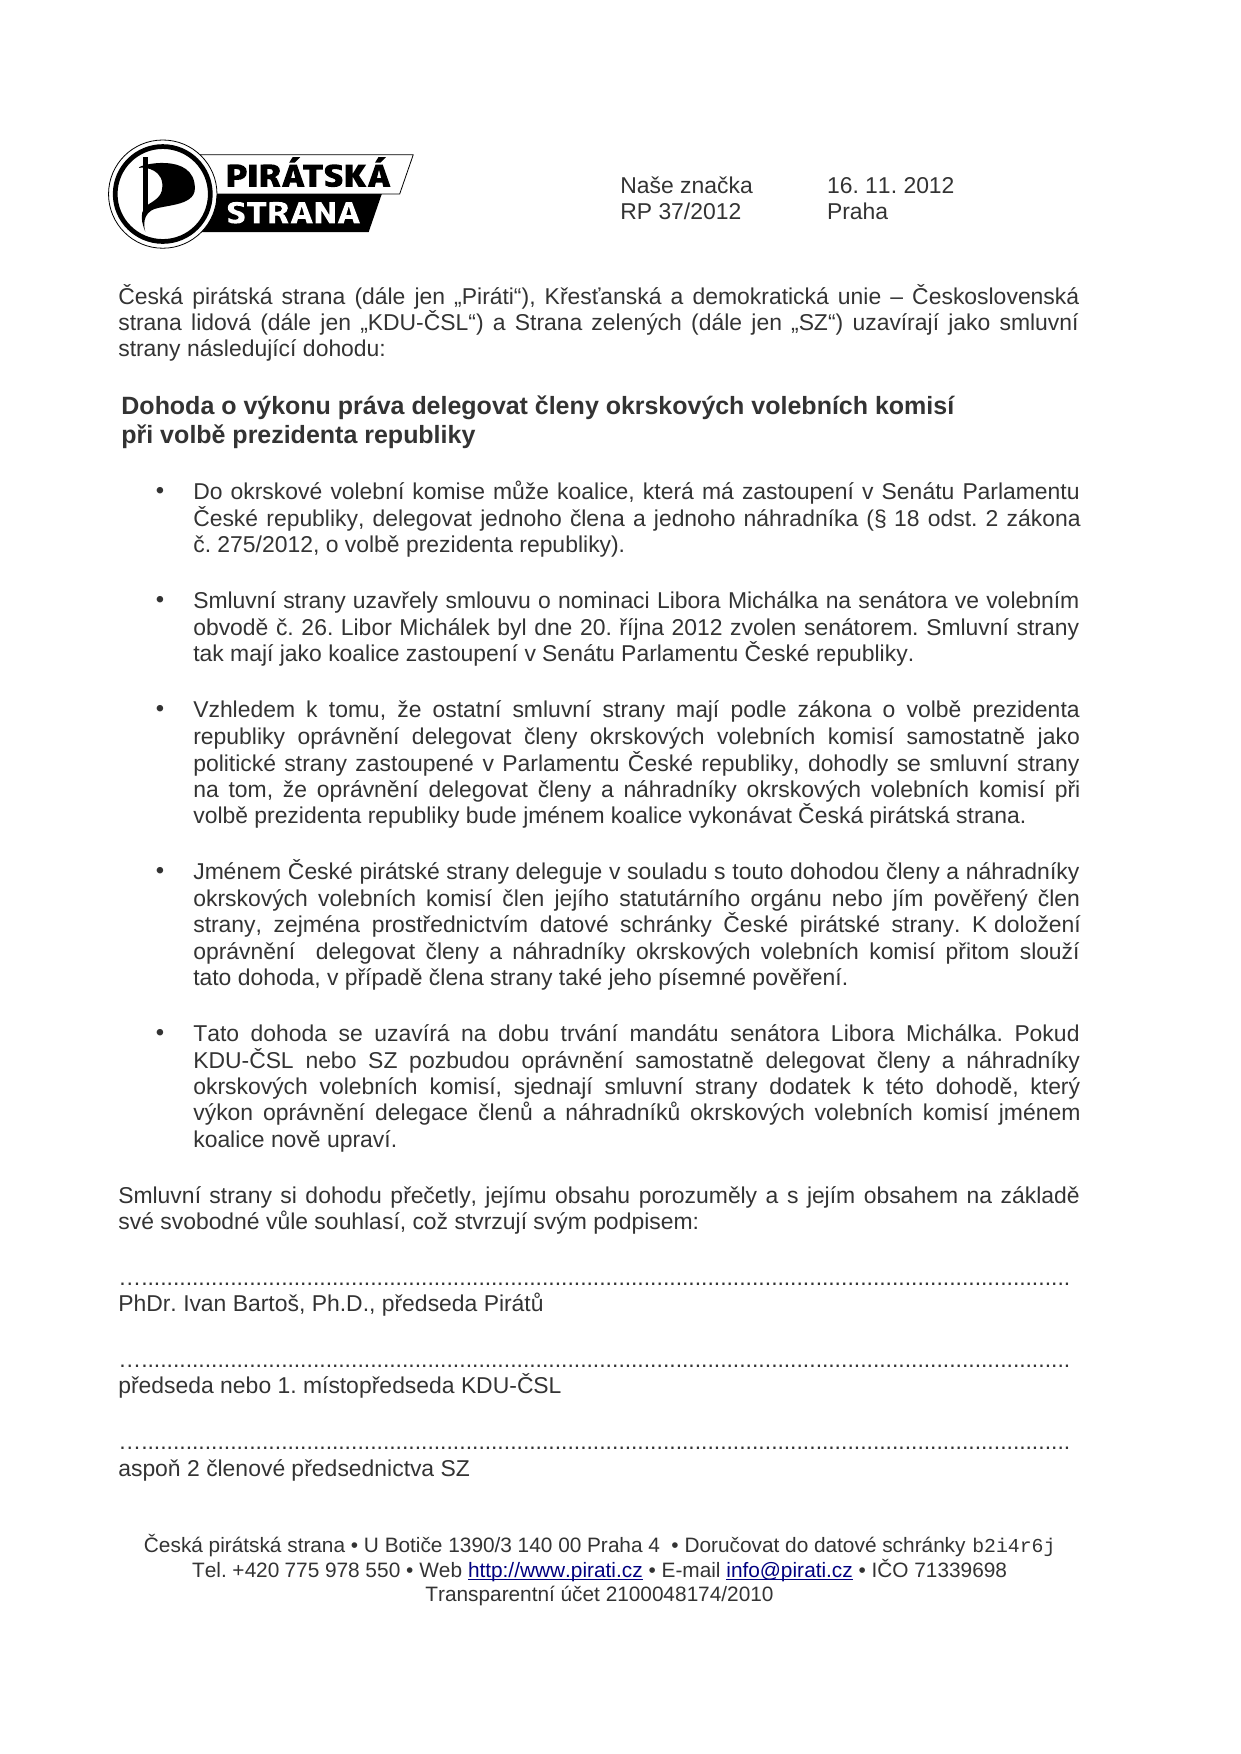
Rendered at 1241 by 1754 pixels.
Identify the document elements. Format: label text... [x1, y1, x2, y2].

subtitle Dohoda o výkonu práva delegovat členy okrskových volebních komisí při volbě prezidenta republiky [121, 391, 1081, 449]
list Vzhledem k tomu, že ostatní smluvní strany mají podle zákona o volbě prezidenta republiky oprávnění delegovat členy okrskových volebních komisí samostatně jako politické strany zastoupené v Parlamentu České republiky, dohodly se smluvní strany na tom, že oprávnění delegovat členy a náhradníky okrskových volebních komisí při volbě prezidenta republiky bude jménem koalice vykonávat Česká pirátská strana. [156, 696, 1081, 828]
table_cell Praha [827, 198, 1063, 224]
table_header Naše značka [620, 172, 827, 198]
list Tato dohoda se uzavírá na dobu trvání mandátu senátora Libora Michálka. Pokud KDU-ČSL nebo SZ pozbudou oprávnění samostatně delegovat členy a náhradníky okrskových volebních komisí, sjednají smluvní strany dodatek k této dohodě, který výkon oprávnění delegace členů a náhradníků okrskových volebních komisí jménem koalice nově upraví. [156, 1020, 1081, 1152]
text …..................................................................................................................................................aspoň 2 členové předsednictva SZ [118, 1428, 1081, 1481]
table_cell RP 37/2012 [620, 198, 827, 224]
table_header [381, 172, 620, 198]
table_cell [372, 198, 620, 224]
text Česká pirátská strana (dále jen „Piráti“), Křesťanská a demokratická unie – Československá strana lidová (dále jen „KDU-ČSL“) a Strana zelených (dále jen „SZ“) uzavírají jako smluvní strany následující dohodu: [118, 283, 1081, 362]
list Jménem České pirátské strany deleguje v souladu s touto dohodou členy a náhradníky okrskových volebních komisí člen jejího statutárního orgánu nebo jím pověřený člen strany, zejména prostřednictvím datové schránky České pirátské strany. K doložení oprávnění delegovat členy a náhradníky okrskových volebních komisí přitom slouží tato dohoda, v případě člena strany také jeho písemné pověření. [156, 858, 1081, 990]
text ….................................................................................................................................................. PhDr. Ivan Bartoš, Ph.D., předseda Pirátů [118, 1264, 1081, 1316]
list Smluvní strany uzavřely smlouvu o nominaci Libora Michálka na senátora ve volebním obvodě č. 26. Libor Michálek byl dne 20. října 2012 zvolen senátorem. Smluvní strany tak mají jako koalice zastoupení v Senátu Parlamentu České republiky. [156, 587, 1081, 667]
text Smluvní strany si dohodu přečetly, jejímu obsahu porozuměly a s jejím obsahem na základě své svobodné vůle souhlasí, což stvrzují svým podpisem: [118, 1182, 1081, 1234]
text …..................................................................................................................................................předseda nebo 1. místopředseda KDU-ČSL [118, 1346, 1081, 1399]
table_header 16. 11. 2012 [827, 172, 1063, 198]
list Do okrskové volební komise může koalice, která má zastoupení v Senátu Parlamentu České republiky, delegovat jednoho člena a jednoho náhradníka (§ 18 odst. 2 zákona č. 275/2012, o volbě prezidenta republiky). [156, 478, 1081, 558]
